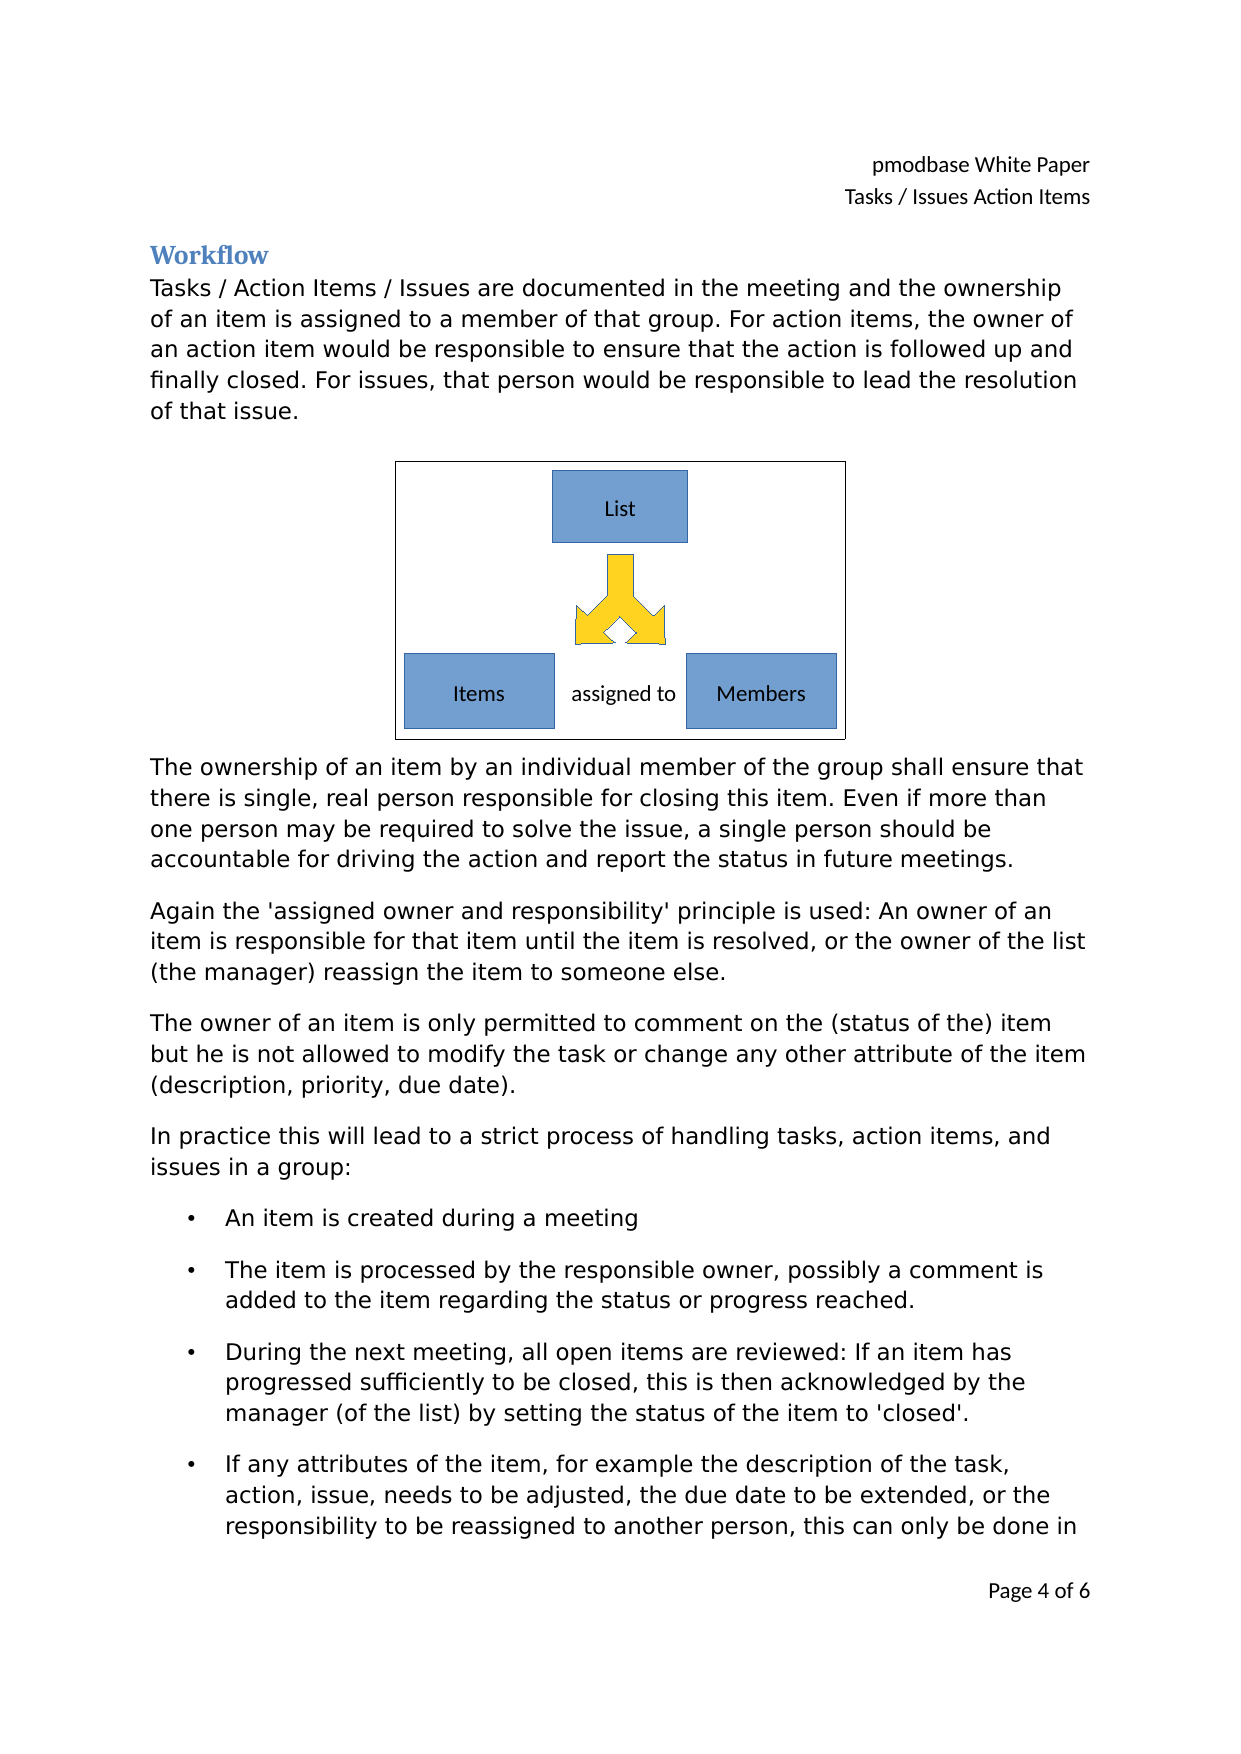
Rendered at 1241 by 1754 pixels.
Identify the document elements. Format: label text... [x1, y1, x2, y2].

list The item is processed by the responsible owner, possibly a comment is added to the item regarding the status or progress reached. [187, 1257, 1090, 1314]
text The ownership of an item by an individual member of the group shall ensure that there is single, real person responsible for closing this item. Even if more than one person may be required to solve the issue, a single person should be accountable for driving the action and report the status in future meetings. [150, 449, 1090, 873]
text In practice this will lead to a strict process of handling tasks, action items, and issues in a group: [150, 1123, 1090, 1181]
list If any attributes of the item, for example the description of the task, action, issue, needs to be adjusted, the due date to be extended, or the responsibility to be reassigned to another person, this can only be done in [187, 1452, 1090, 1539]
list An item is created during a meeting [187, 1205, 1090, 1232]
list During the next meeting, all open items are reviewed: If an item has progressed sufficiently to be closed, this is then acknowledged by the manager (of the list) by setting the status of the item to 'closed'. [187, 1339, 1090, 1427]
text Again the 'assigned owner and responsibility' principle is used: An owner of an item is responsible for that item until the item is resolved, or the owner of the list (the manager) reassign the item to someone else. [150, 898, 1090, 986]
subtitle Workflow [150, 240, 1090, 271]
text Tasks / Action Items / Issues are documented in the meeting and the ownership of an item is assigned to a member of that group. For action items, the owner of an action item would be responsible to ensure that the action is followed up and finally closed. For issues, that person would be responsible to lead the resolution of that issue. [150, 275, 1090, 424]
text The owner of an item is only permitted to comment on the (status of the) item but he is not allowed to modify the task or change any other attribute of the item (description, priority, due date). [150, 1011, 1090, 1098]
